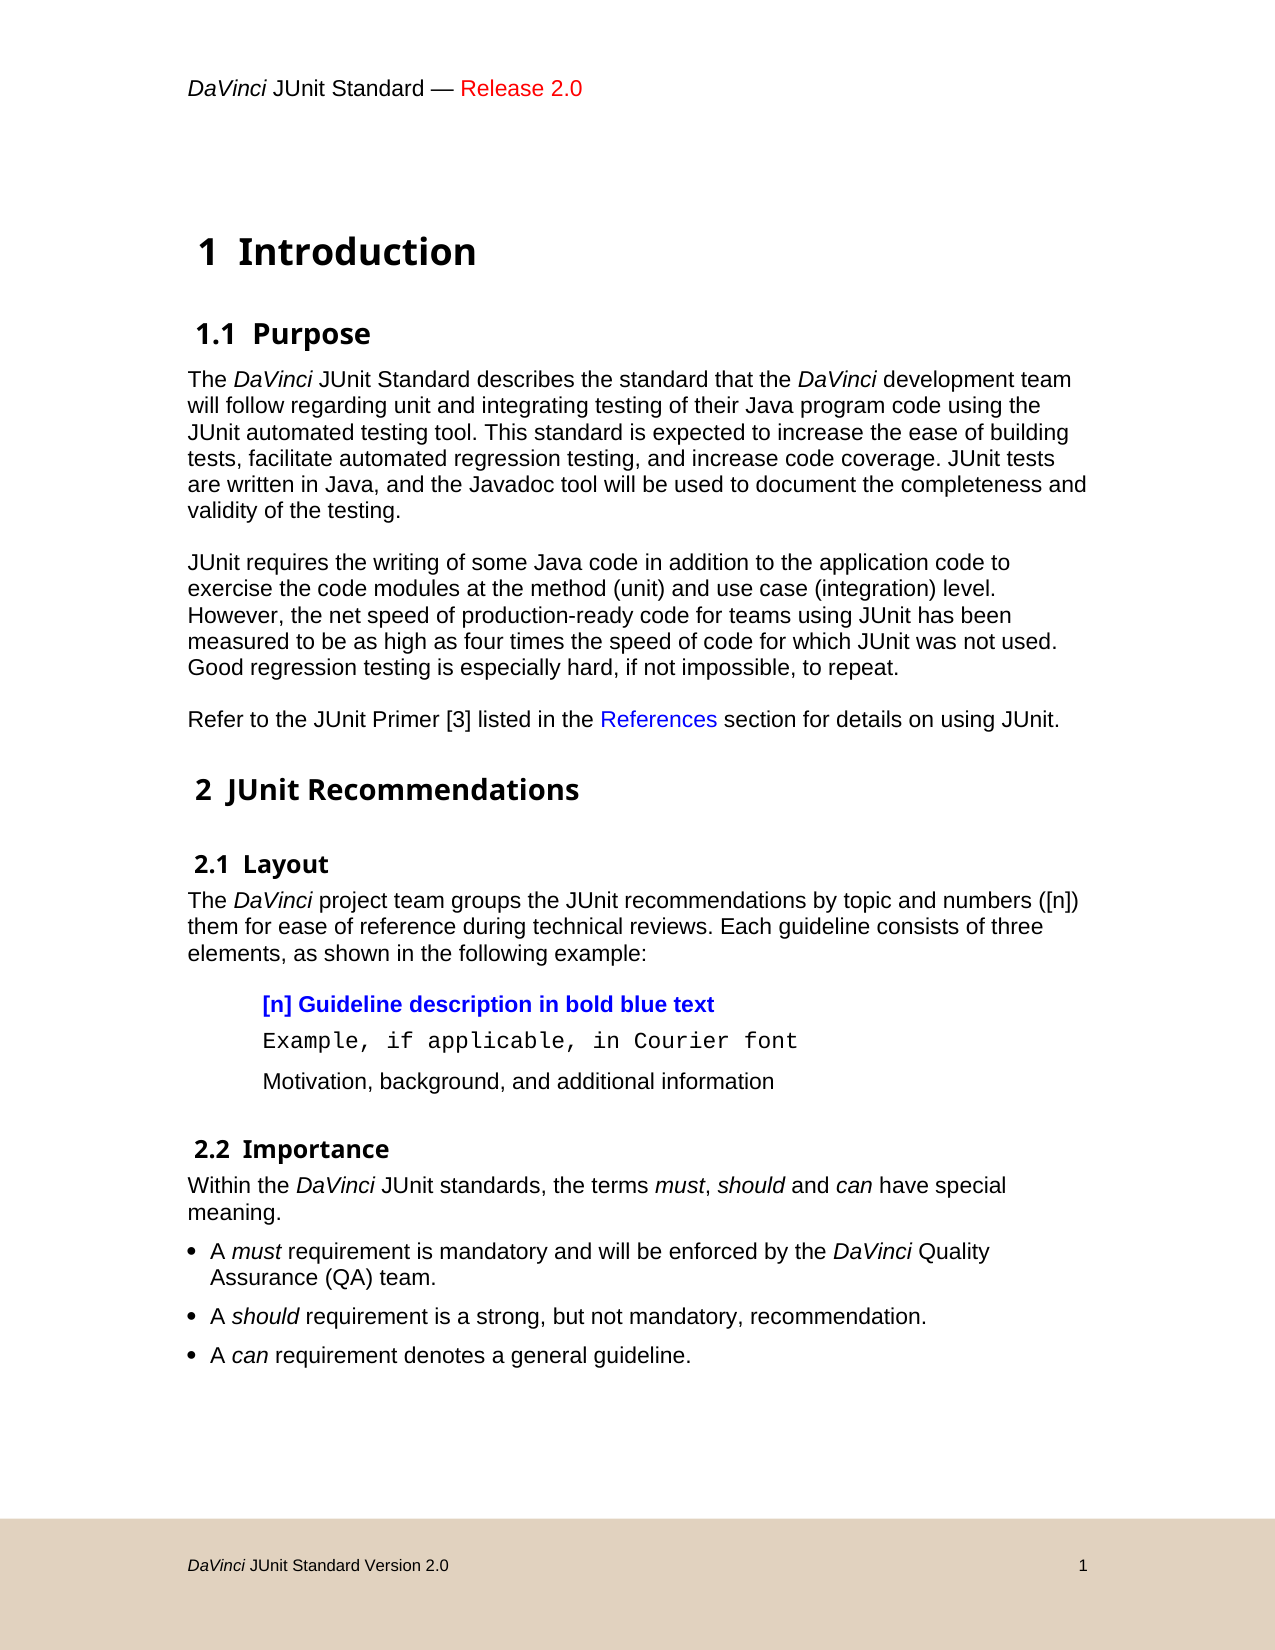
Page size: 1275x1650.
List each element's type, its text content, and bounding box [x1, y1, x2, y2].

list A can requirement denotes a general guideline. [187, 1342, 1087, 1368]
text The DaVinci project team groups the JUnit recommendations by topic and numbers ([n]) them for ease of reference during technical reviews. Each guideline consists of three elements, as shown in the following example: [187, 887, 1087, 966]
subtitle Introduction [187, 225, 1087, 276]
list A must requirement is mandatory and will be enforced by the DaVinci Quality Assurance (QA) team. [187, 1238, 1087, 1290]
text Example, if applicable, in Courier font [262, 1030, 1087, 1056]
text Refer to the JUnit Primer [3] listed in the References section for details on using JUnit. [187, 706, 1087, 732]
subtitle JUnit Recommendations [187, 769, 1087, 809]
text Within the DaVinci JUnit standards, the terms must, should and can have special meaning. [187, 1172, 1087, 1225]
subtitle Purpose [187, 313, 1087, 353]
subtitle Importance [187, 1132, 1087, 1166]
subtitle Layout [187, 847, 1087, 881]
text Motivation, background, and additional information [262, 1068, 1087, 1095]
text [n] Guideline description in bold blue text [262, 991, 1087, 1017]
text JUnit requires the writing of some Java code in addition to the application code to exercise the code modules at the method (unit) and use case (integration) level. However, the net speed of production-ready code for teams using JUnit has been measured to be as high as four times the speed of code for which JUnit was not used. Good regression testing is especially hard, if not impossible, to repeat. [187, 549, 1087, 681]
list A should requirement is a strong, but not mandatory, recommendation. [187, 1303, 1087, 1329]
text The DaVinci JUnit Standard describes the standard that the DaVinci development team will follow regarding unit and integrating testing of their Java program code using the JUnit automated testing tool. This standard is expected to increase the ease of building tests, facilitate automated regression testing, and increase code coverage. JUnit tests are written in Java, and the Javadoc tool will be used to document the completeness and validity of the testing. [187, 366, 1087, 524]
